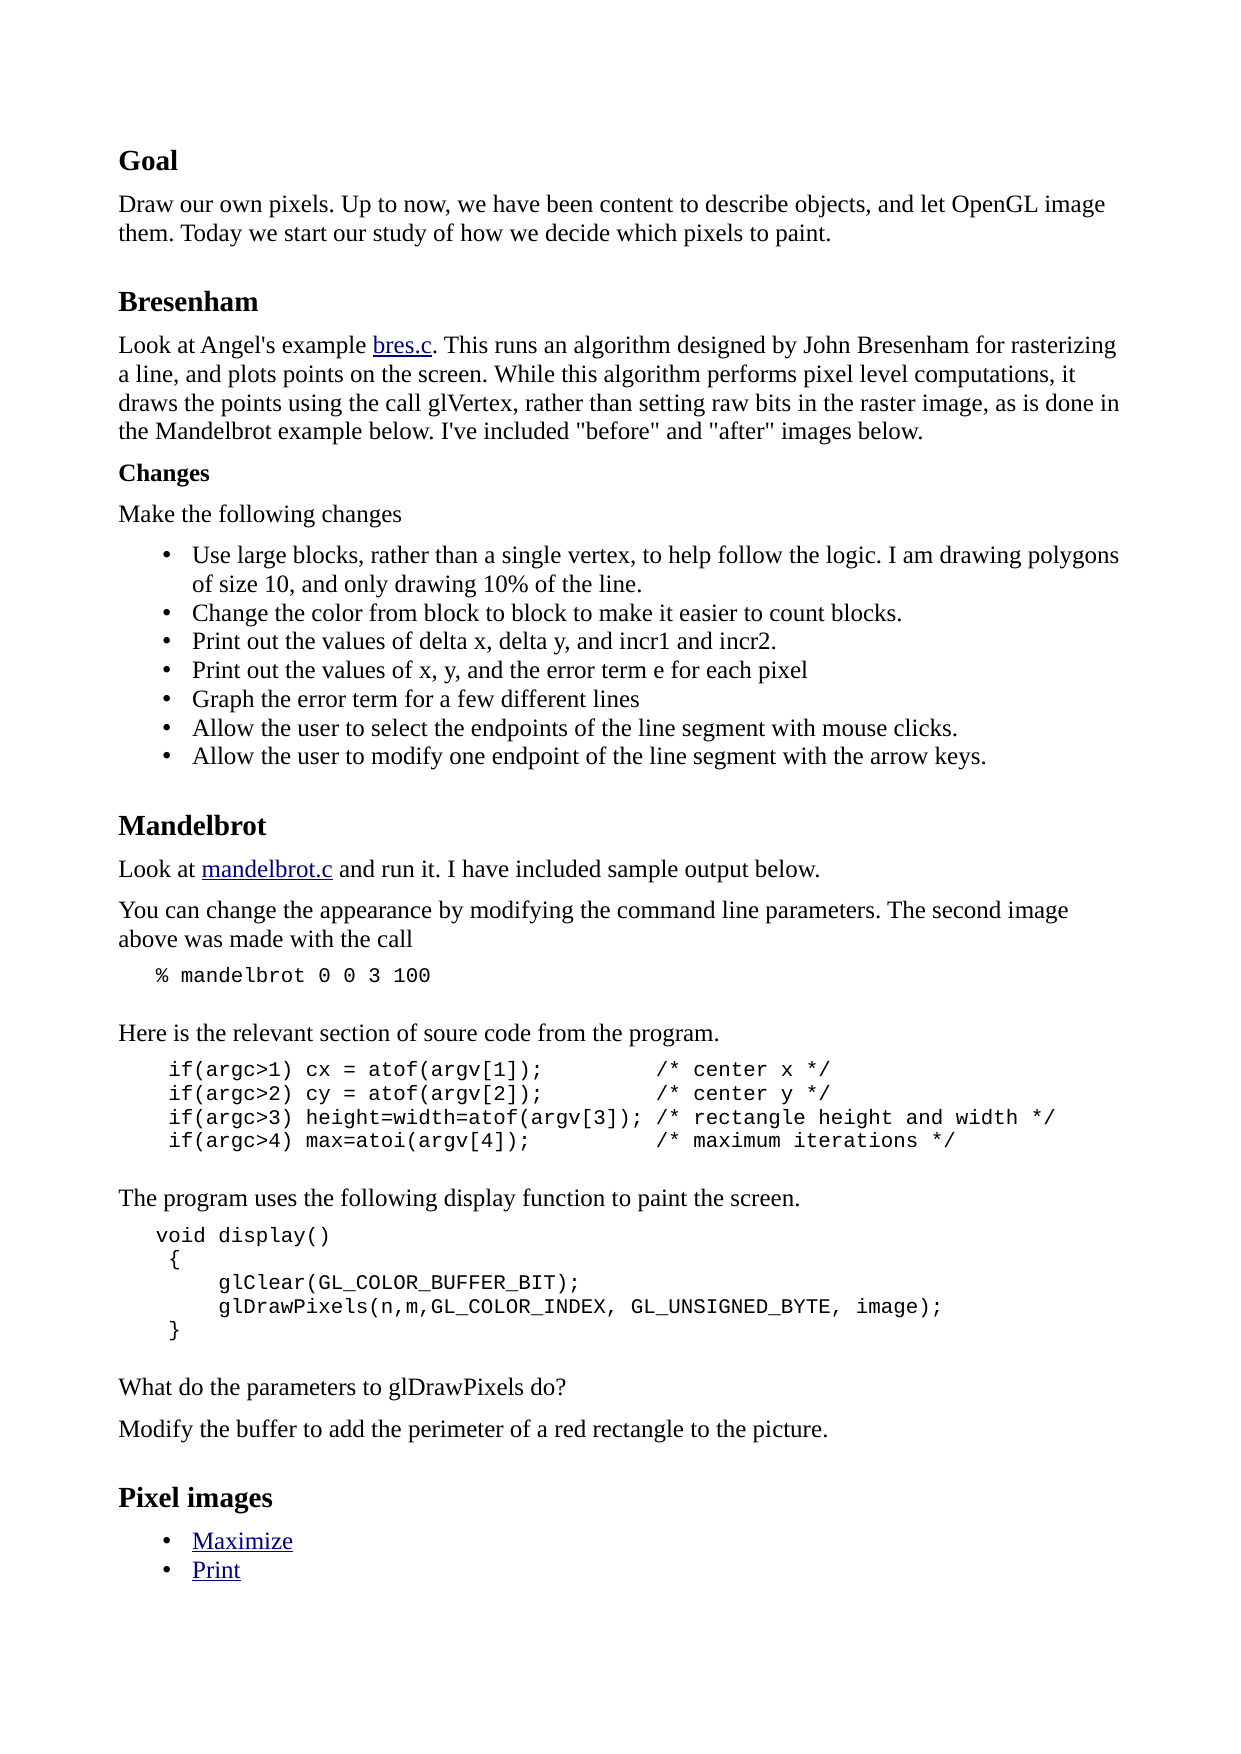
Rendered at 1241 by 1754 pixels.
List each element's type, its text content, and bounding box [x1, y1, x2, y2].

text Changes [118, 458, 1122, 486]
text Draw our own pixels. Up to now, we have been content to describe objects, and let OpenGL image them. Today we start our study of how we decide which pixels to paint. [118, 189, 1122, 247]
text void display() [118, 1225, 1122, 1248]
text What do the parameters to glDrawPixels do? [118, 1372, 1122, 1401]
text Look at Angel's example bres.c. This runs an algorithm designed by John Bresenham for rasterizing a line, and plots points on the screen. While this algorithm performs pixel level computations, it draws the points using the call glVertex, rather than setting raw bits in the raster image, as is done in the Mandelbrot example below. I've included "before" and "after" images below. [118, 330, 1122, 445]
text % mandelbrot 0 0 3 100 [118, 965, 1122, 989]
list Allow the user to select the endpoints of the line segment with mouse clicks. [162, 713, 1122, 741]
list Maximize [162, 1526, 1122, 1555]
list Allow the user to modify one endpoint of the line segment with the arrow keys. [162, 741, 1122, 770]
list Print out the values of delta x, delta y, and incr1 and incr2. [162, 626, 1122, 655]
text Make the following changes [118, 499, 1122, 528]
list Graph the error term for a few different lines [162, 684, 1122, 713]
text glClear(GL_COLOR_BUFFER_BIT); [118, 1272, 1122, 1296]
text if(argc>4) max=atoi(argv[4]); /* maximum iterations */ [118, 1130, 1122, 1154]
text The program uses the following display function to paint the screen. [118, 1183, 1122, 1212]
text } [118, 1319, 1122, 1343]
subtitle Mandelbrot [118, 808, 1122, 841]
list Print out the values of x, y, and the error term e for each pixel [162, 655, 1122, 684]
text { [118, 1248, 1122, 1272]
list Use large blocks, rather than a single vertex, to help follow the logic. I am drawing polygons of size 10, and only drawing 10% of the line. [162, 540, 1122, 598]
text You can change the appearance by modifying the command line parameters. The second image above was made with the call [118, 895, 1122, 952]
subtitle Pixel images [118, 1480, 1122, 1513]
text if(argc>3) height=width=atof(argv[3]); /* rectangle height and width */ [118, 1107, 1122, 1130]
text Here is the relevant section of soure code from the program. [118, 1018, 1122, 1047]
text Modify the buffer to add the perimeter of a red rectangle to the picture. [118, 1414, 1122, 1442]
text glDrawPixels(n,m,GL_COLOR_INDEX, GL_UNSIGNED_BYTE, image); [118, 1296, 1122, 1319]
subtitle Goal [118, 143, 1122, 177]
text if(argc>2) cy = atof(argv[2]); /* center y */ [118, 1083, 1122, 1107]
subtitle Bresenham [118, 284, 1122, 318]
list Print [162, 1555, 1122, 1583]
text Look at mandelbrot.c and run it. I have included sample output below. [118, 854, 1122, 882]
text if(argc>1) cx = atof(argv[1]); /* center x */ [118, 1059, 1122, 1083]
list Change the color from block to block to make it easier to count blocks. [162, 598, 1122, 626]
